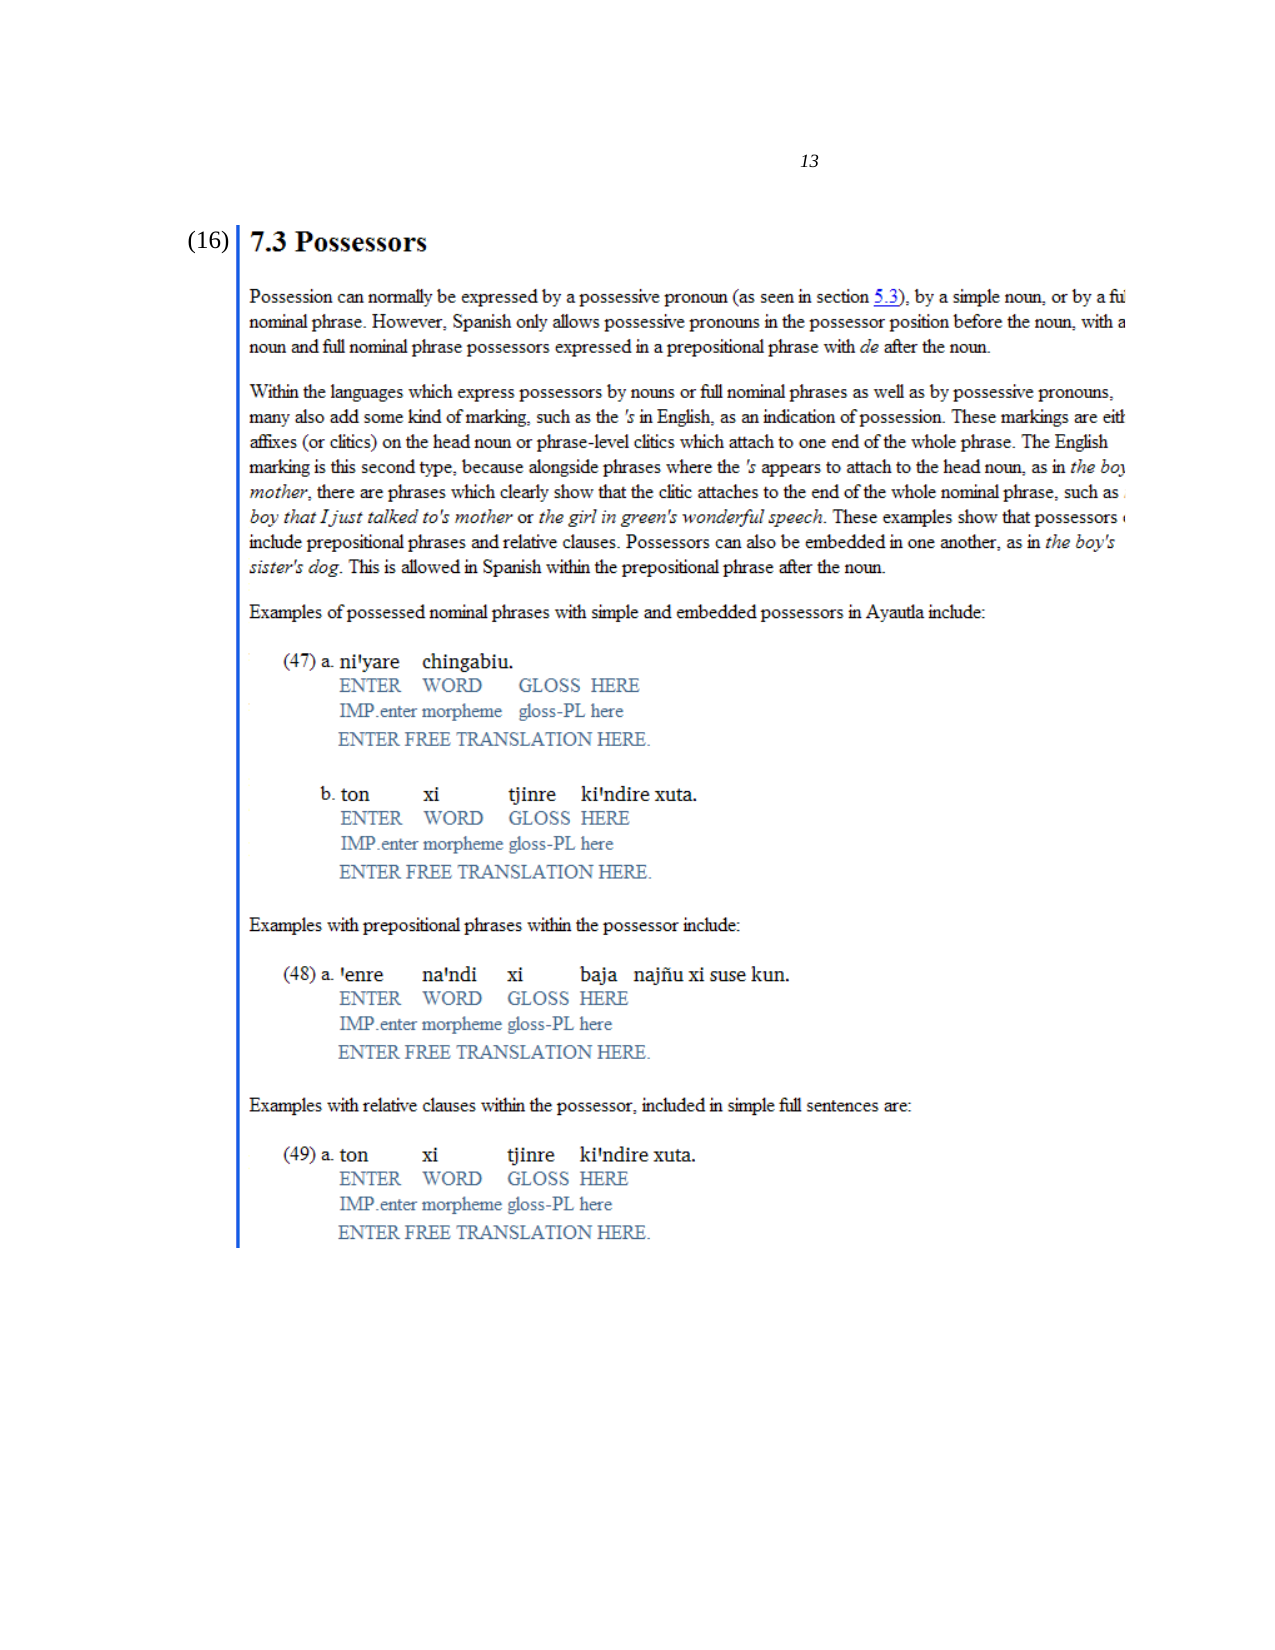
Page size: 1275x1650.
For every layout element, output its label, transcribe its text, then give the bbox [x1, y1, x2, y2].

table_header (16) [188, 225, 236, 1247]
picture [236, 225, 1125, 1248]
